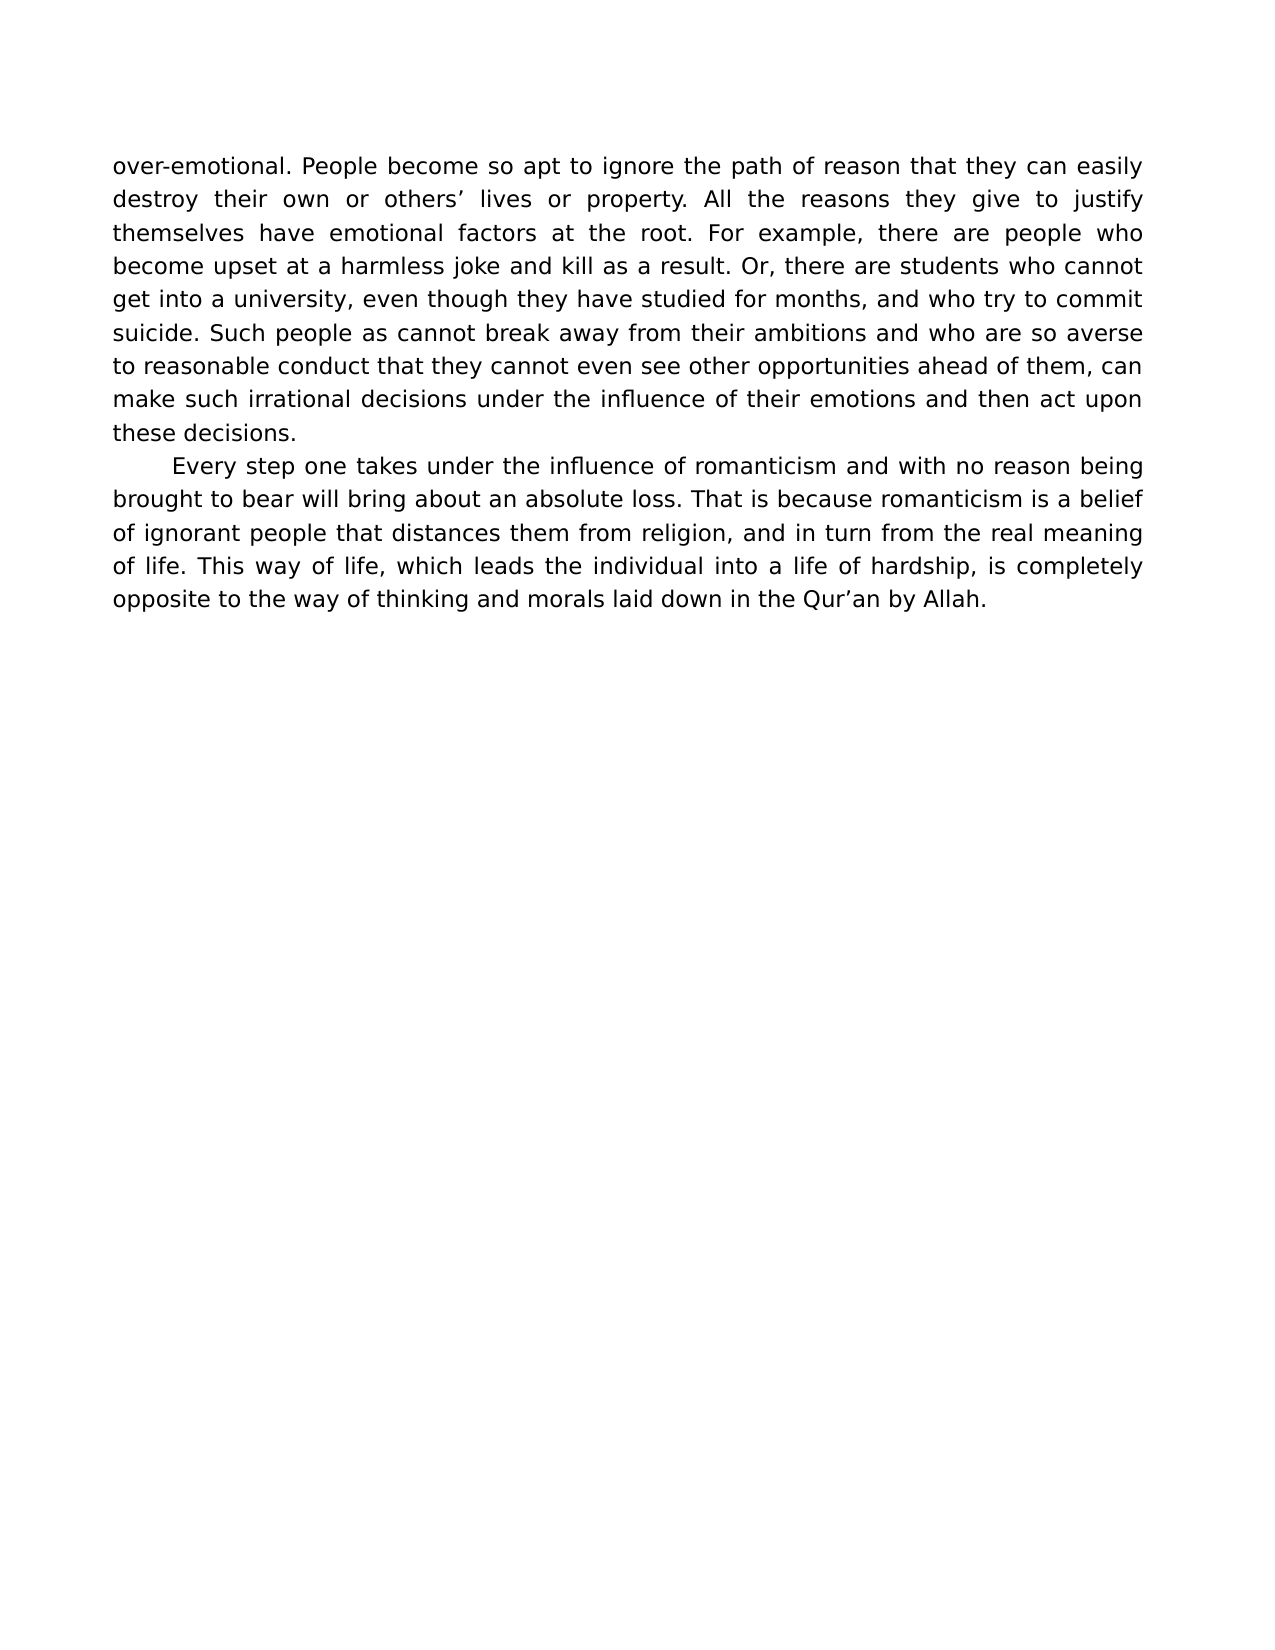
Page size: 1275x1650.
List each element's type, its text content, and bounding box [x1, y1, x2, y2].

text over-emotional. People become so apt to ignore the path of reason that they can easily destroy their own or others’ lives or property. All the reasons they give to justify themselves have emotional factors at the root. For example, there are people who become upset at a harmless joke and kill as a result. Or, there are students who cannot get into a university, even though they have studied for months, and who try to commit suicide. Such people as cannot break away from their ambitions and who are so averse to reasonable conduct that they cannot even see other opportunities ahead of them, can make such irrational decisions under the influence of their emotions and then act upon these decisions. [112, 148, 1145, 448]
text Every step one takes under the influence of romanticism and with no reason being brought to bear will bring about an absolute loss. That is because romanticism is a belief of ignorant people that distances them from religion, and in turn from the real meaning of life. This way of life, which leads the individual into a life of hardship, is completely opposite to the way of thinking and morals laid down in the Qur’an by Allah. [112, 448, 1145, 614]
